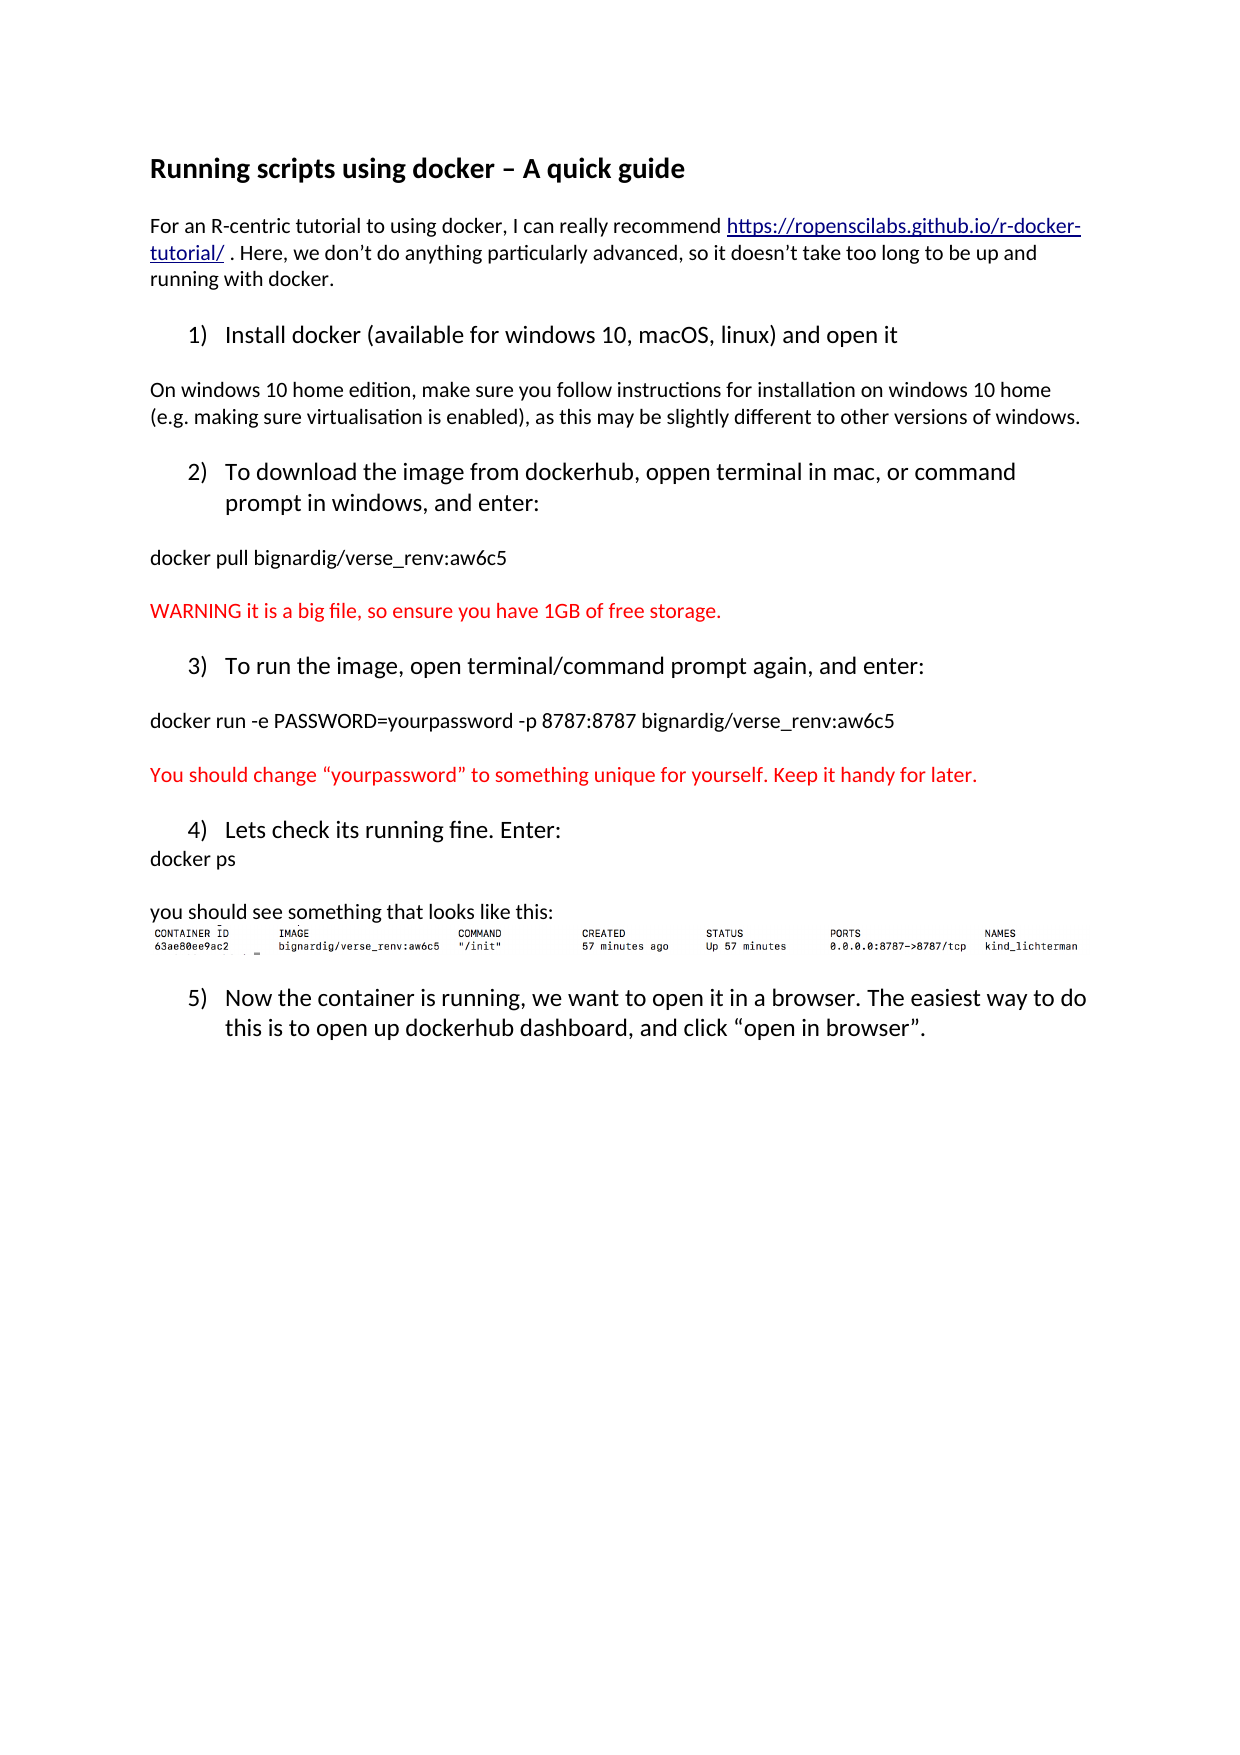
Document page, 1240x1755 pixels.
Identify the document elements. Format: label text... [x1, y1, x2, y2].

subtitle Install docker (available for windows 10, macOS, linux) and open it [187, 319, 1089, 349]
subtitle Now the container is running, we want to open it in a browser. The easiest way to do this is to open up dockerhub dashboard, and click “open in browser”. [187, 982, 1089, 1043]
text You should change “yourpassword” to something unique for yourself. Keep it handy for later. [150, 761, 1089, 788]
text docker pull bignardig/verse_renv:aw6c5 [150, 544, 1089, 571]
subtitle To run the image, open terminal/command prompt again, and enter: [187, 651, 1089, 681]
subtitle To download the image from dockerhub, oppen terminal in mac, or command prompt in windows, and enter: [187, 456, 1089, 517]
text On windows 10 home edition, make sure you follow instructions for installation on windows 10 home (e.g. making sure virtualisation is enabled), as this may be slightly different to other versions of windows. [150, 376, 1089, 429]
text For an R-centric tutorial to using docker, I can really recommend https://ropenscilabs.github.io/r-docker-tutorial/ . Here, we don’t do anything particularly advanced, so it doesn’t take too long to be up and running with docker. [150, 212, 1089, 292]
text WARNING it is a big file, so ensure you have 1GB of free storage. [150, 597, 1089, 624]
text docker ps [150, 845, 1089, 872]
subtitle Lets check its running fine. Enter: [187, 814, 1089, 845]
text you should see something that looks like this: [150, 898, 1089, 925]
subtitle Running scripts using docker – A quick guide [150, 150, 1089, 186]
text docker run -e PASSWORD=yourpassword -p 8787:8787 bignardig/verse_renv:aw6c5 [150, 708, 1089, 734]
